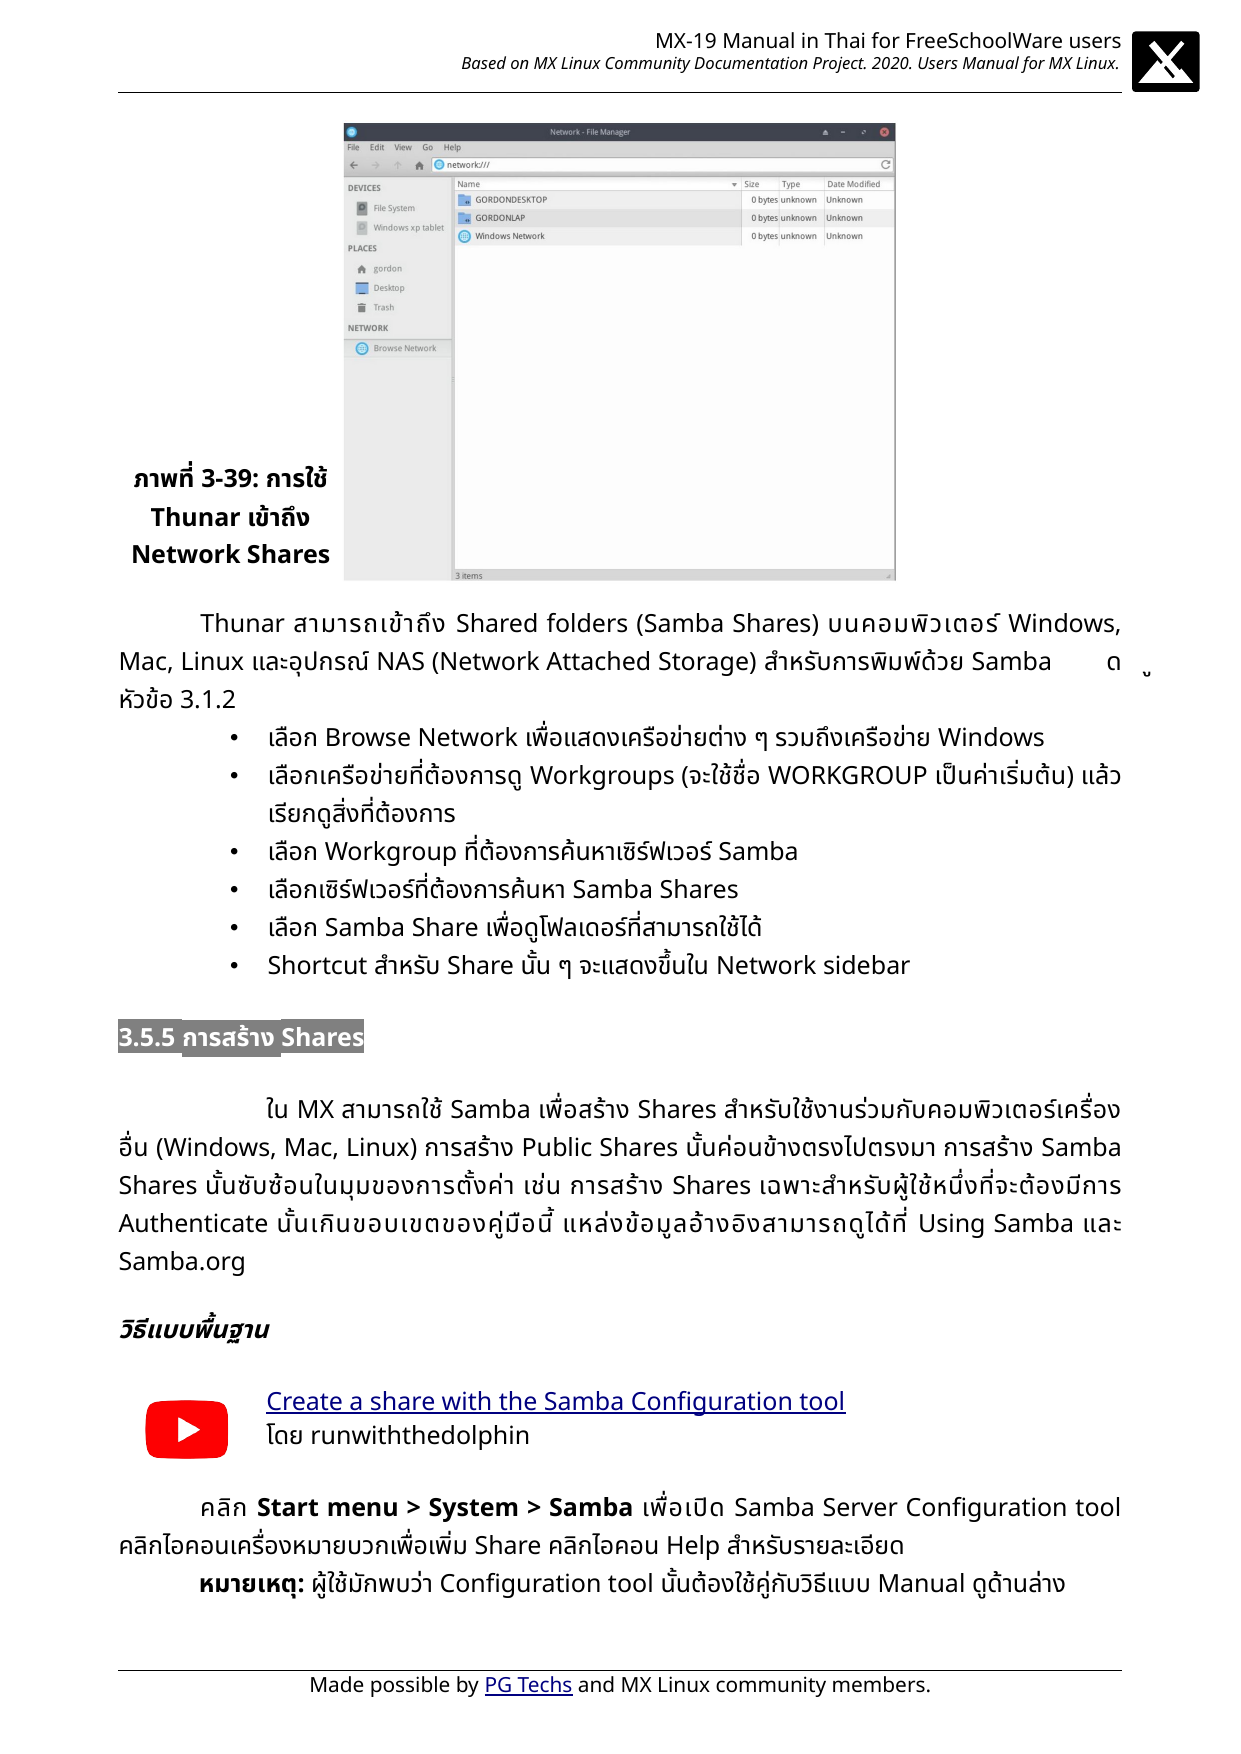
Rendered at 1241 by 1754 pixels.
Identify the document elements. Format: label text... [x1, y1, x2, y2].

list Shortcut สำหรับ Share นั้น ๆ จะแสดงขึ้นใน Network sidebar [230, 947, 1122, 985]
list เลือก Workgroup ที่ต้องการค้นหาเซิร์ฟเวอร์ Samba [230, 833, 1122, 871]
text วิธีแบบพื้นฐาน [118, 1312, 1122, 1349]
text [118, 1418, 145, 1456]
text Thunar สามารถเข้าถึง Shared folders (Samba Shares) บนคอมพิวเตอร์ Windows, Mac, Linux และอุปกรณ์ NAS (Network Attached Storage) สำหรับการพิมพ์ด้วย Samba ดูหัวข้อ 3.1.2 [118, 605, 1122, 719]
text Create a share with the Samba Configuration tool [118, 1383, 1122, 1418]
text [898, 461, 1122, 571]
text ใน MX สามารถใช้ Samba เพื่อสร้าง Shares สำหรับใช้งานร่วมกับคอมพิวเตอร์เครื่องอื่น (Windows, Mac, Linux) การสร้าง Public Shares นั้นค่อนข้างตรงไปตรงมา การสร้าง Samba Shares นั้นซับซ้อนในมุมของการตั้งค่า เช่น การสร้าง Shares เฉพาะสำหรับผู้ใช้หนึ่งที่จะต้องมีการ Authenticate นั้นเกินขอบเขตของคู่มือนี้ แหล่งข้อมูลอ้างอิงสามารถดูได้ที่ Using Samba และ Samba.org [118, 1091, 1122, 1278]
picture [145, 1400, 229, 1459]
text ภาพที่ 3-39: การใช้ Thunar เข้าถึง Network Shares [118, 461, 342, 571]
list เลือกเครือข่ายที่ต้องการดู Workgroups (จะใช้ชื่อ WORKGROUP เป็นค่าเริ่มต้น) แล้วเรียกดูสิ่งที่ต้องการ [230, 757, 1122, 833]
text โดย runwiththedolphin [229, 1418, 1122, 1456]
list เลือก Browse Network เพื่อแสดงเครือข่ายต่าง ๆ รวมถึงเครือข่าย Windows [230, 719, 1122, 757]
list เลือก Samba Share เพื่อดูโฟลเดอร์ที่สามารถใช้ได้ [230, 909, 1122, 947]
picture [342, 120, 898, 584]
text คลิก Start menu > System > Samba เพื่อเปิด Samba Server Configuration tool คลิกไอคอนเครื่องหมายบวกเพื่อเพิ่ม Share คลิกไอคอน Help สำหรับรายละเอียด [118, 1490, 1122, 1566]
text หมายเหตุ: ผู้ใช้มักพบว่า Configuration tool นั้นต้องใช้คู่กับวิธีแบบ Manual ดูด้านล่าง [118, 1566, 1122, 1604]
list เลือกเซิร์ฟเวอร์ที่ต้องการค้นหา Samba Shares [230, 871, 1122, 909]
text 3.5.5 การสร้าง Shares [118, 1019, 1122, 1057]
